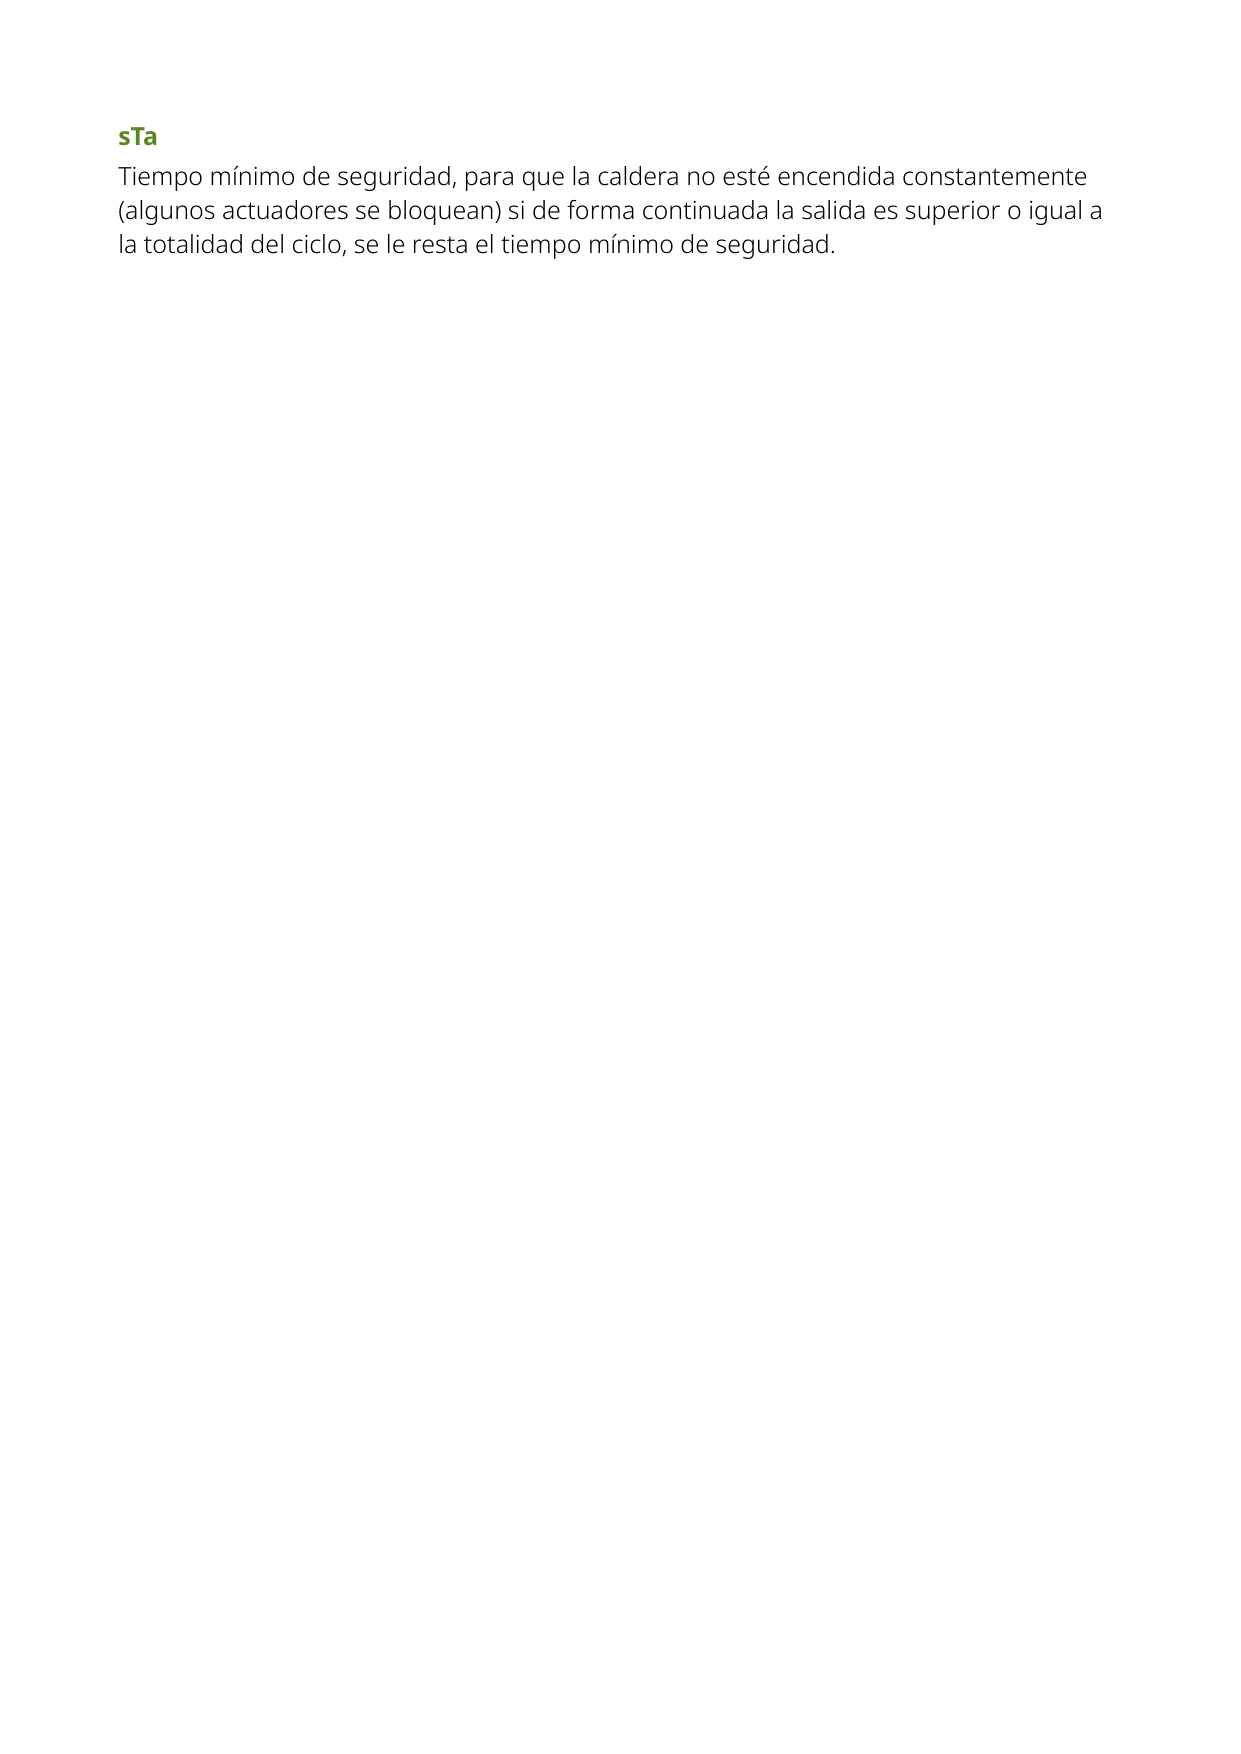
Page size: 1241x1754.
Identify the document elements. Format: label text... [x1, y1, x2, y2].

subtitle sTa [118, 118, 1122, 152]
text Tiempo mínimo de seguridad, para que la caldera no esté encendida constantemente (algunos actuadores se bloquean) si de forma continuada la salida es superior o igual a la totalidad del ciclo, se le resta el tiempo mínimo de seguridad. [118, 158, 1122, 261]
